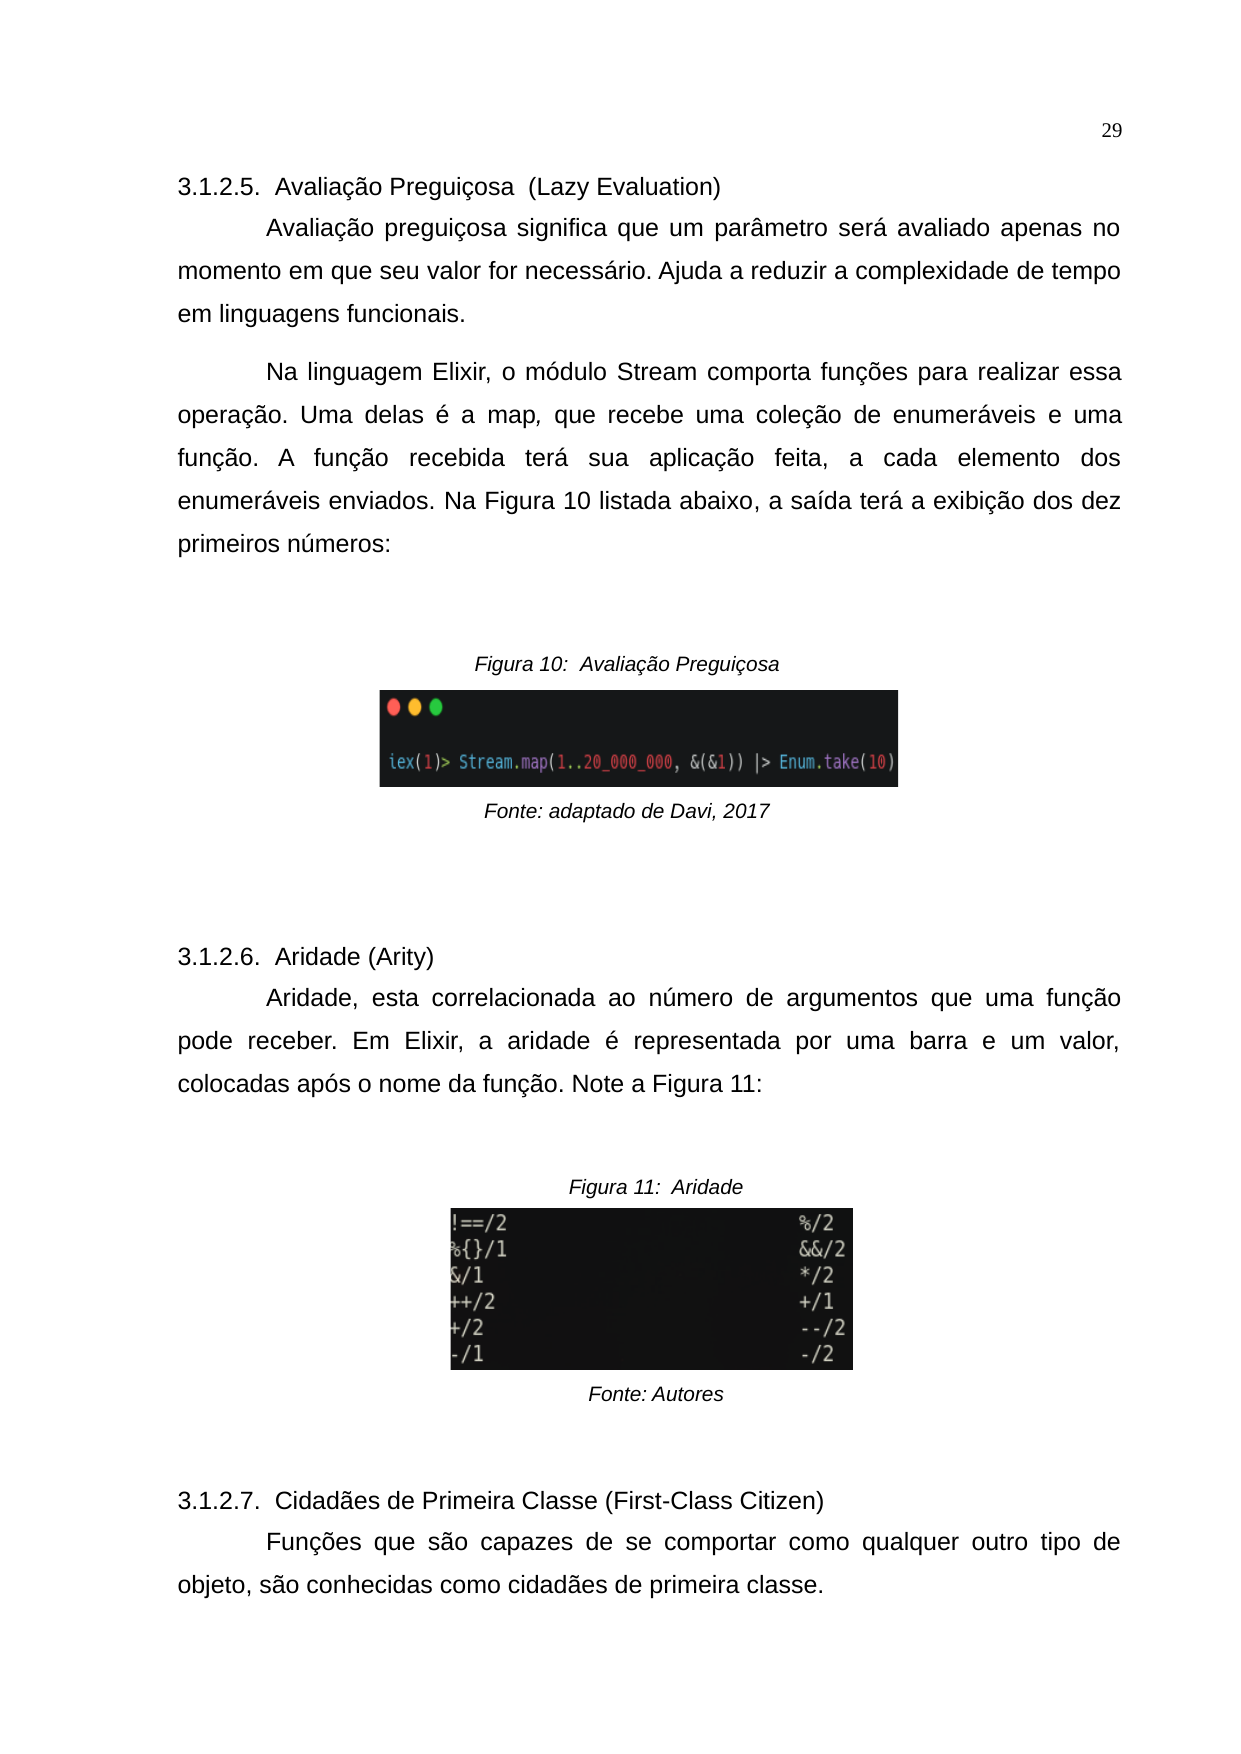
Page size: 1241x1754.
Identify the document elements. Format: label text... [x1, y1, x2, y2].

text Fonte: adaptado de Davi, 2017 [291, 706, 965, 823]
text Figura 11: Aridade [332, 1175, 982, 1199]
text Funções que são capazes de se comportar como qualquer outro tipo de objeto, são conhecidas como cidadães de primeira classe. [177, 1527, 1122, 1599]
text Na linguagem Elixir, o módulo Stream comporta funções para realizar essa operação. Uma delas é a map, que recebe uma coleção de enumeráveis e uma função. A função recebida terá sua aplicação feita, a cada elemento dos enumeráveis enviados. Na Figura 10 listada abaixo, a saída terá a exibição dos dez primeiros números: [177, 357, 1122, 558]
subtitle Avaliação Preguiçosa (Lazy Evaluation) [177, 172, 1122, 200]
picture [450, 1208, 853, 1370]
subtitle Aridade (Arity) [177, 942, 1122, 971]
text Aridade, esta correlacionada ao número de argumentos que uma função pode receber. Em Elixir, a aridade é representada por uma barra e um valor, colocadas após o nome da função. Note a Figura 11: [177, 983, 1122, 1098]
text Avaliação preguiçosa significa que um parâmetro será avaliado apenas no momento em que seu valor for necessário. Ajuda a reduzir a complexidade de tempo em linguagens funcionais. [177, 213, 1122, 328]
picture [379, 690, 899, 787]
text Fonte: Autores [332, 1229, 982, 1406]
subtitle Cidadães de Primeira Classe (First-Class Citizen) [177, 1486, 1122, 1514]
text Figura 10: Avaliação Preguiçosa [291, 652, 965, 676]
